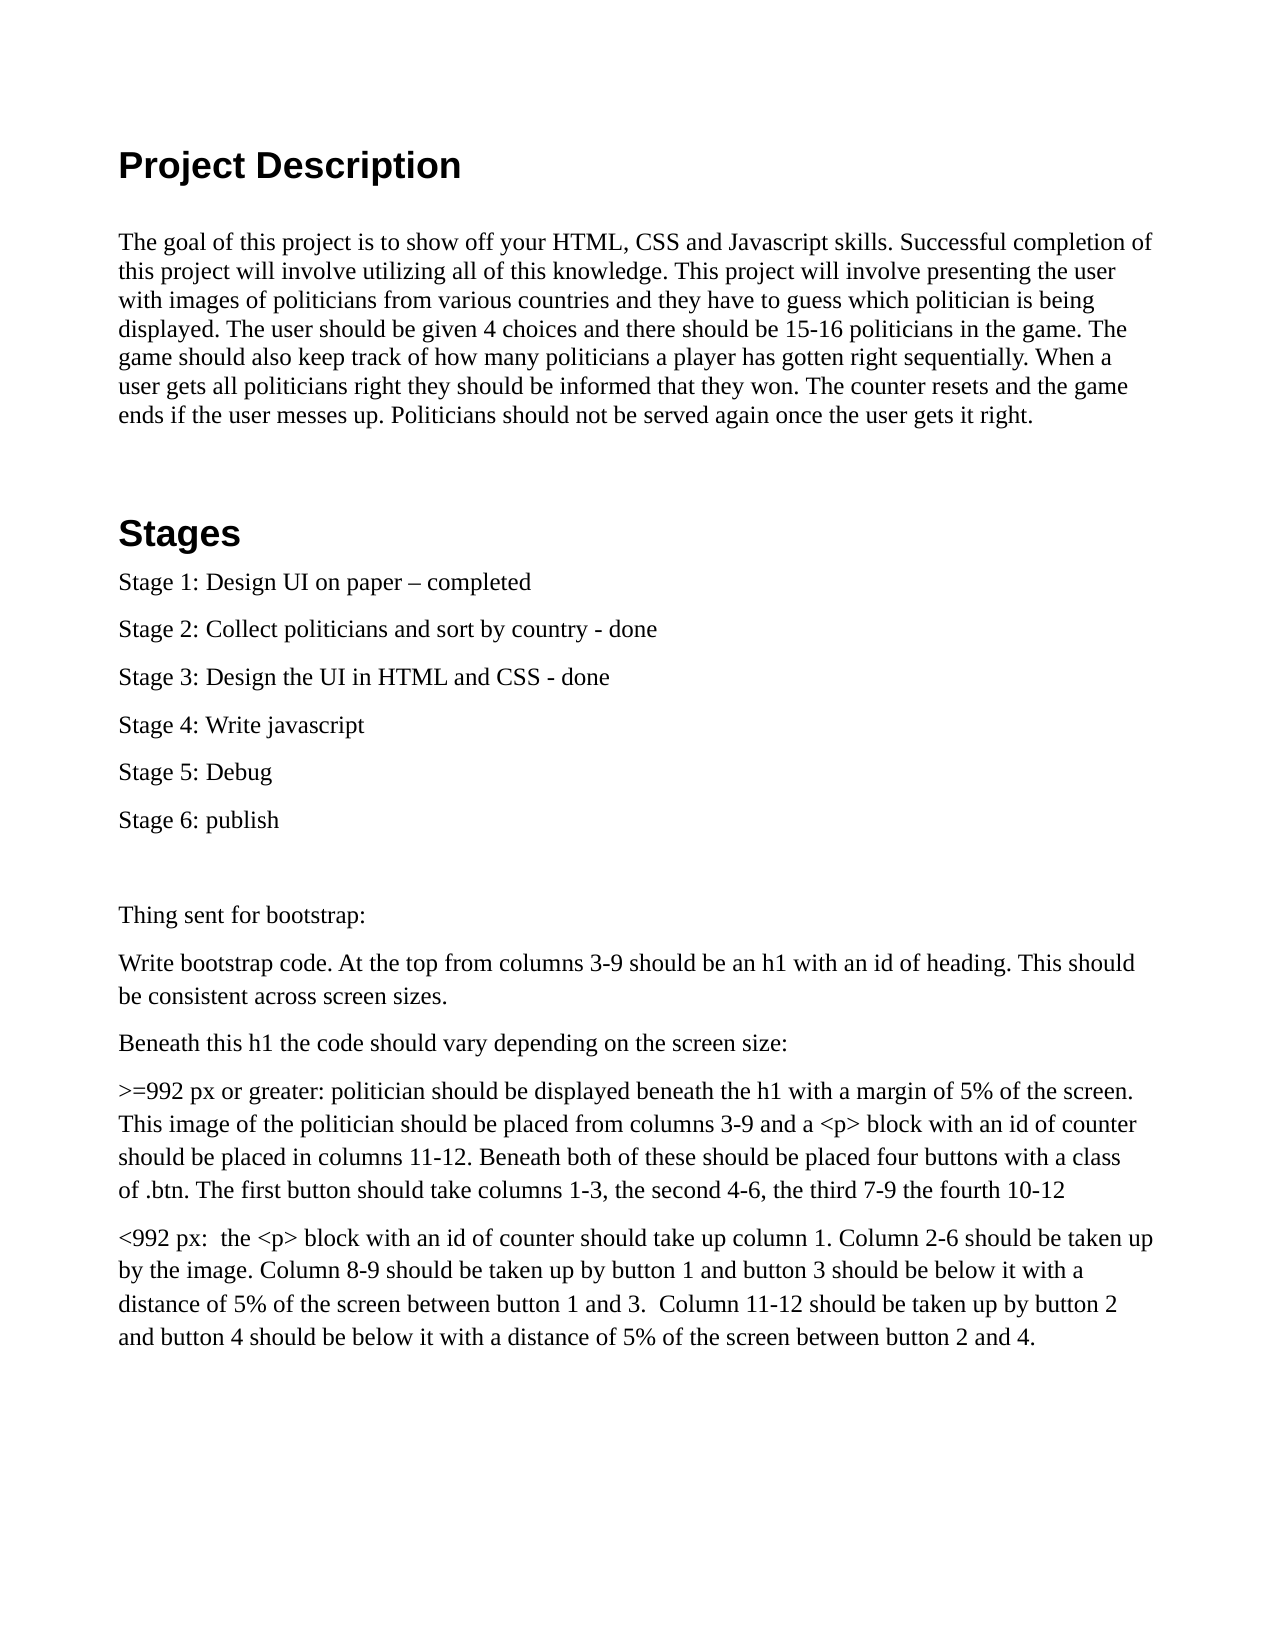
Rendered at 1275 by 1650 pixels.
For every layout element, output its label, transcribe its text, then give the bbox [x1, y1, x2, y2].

subtitle Stages [118, 511, 1157, 554]
text Stage 5: Debug [118, 757, 1157, 786]
text Beneath this h1 the code should vary depending on the screen size: [118, 1028, 1157, 1057]
text >=992 px or greater: politician should be displayed beneath the h1 with a margin of 5% of the screen. This image of the politician should be placed from columns 3-9 and a <p> block with an id of counter should be placed in columns 11-12. Beneath both of these should be placed four buttons with a class of .btn. The first button should take columns 1-3, the second 4-6, the third 7-9 the fourth 10-12 [118, 1076, 1157, 1204]
text Thing sent for bootstrap: [118, 900, 1157, 929]
text Stage 2: Collect politicians and sort by country - done [118, 614, 1157, 643]
text Write bootstrap code. At the top from columns 3-9 should be an h1 with an id of heading. This should be consistent across screen sizes. [118, 948, 1157, 1009]
subtitle Project Description [118, 143, 1157, 186]
text The goal of this project is to show off your HTML, CSS and Javascript skills. Successful completion of this project will involve utilizing all of this knowledge. This project will involve presenting the user with images of politicians from various countries and they have to guess which politician is being displayed. The user should be given 4 choices and there should be 15-16 politicians in the game. The game should also keep track of how many politicians a player has gotten right sequentially. When a user gets all politicians right they should be informed that they won. The counter resets and the game ends if the user messes up. Politicians should not be served again once the user gets it right. [118, 227, 1157, 429]
text Stage 3: Design the UI in HTML and CSS - done [118, 662, 1157, 691]
text <992 px: the <p> block with an id of counter should take up column 1. Column 2-6 should be taken up by the image. Column 8-9 should be taken up by button 1 and button 3 should be below it with a distance of 5% of the screen between button 1 and 3. Column 11-12 should be taken up by button 2 and button 4 should be below it with a distance of 5% of the screen between button 2 and 4. [118, 1223, 1157, 1350]
text Stage 4: Write javascript [118, 710, 1157, 738]
text Stage 6: publish [118, 805, 1157, 834]
text Stage 1: Design UI on paper – completed [118, 567, 1157, 596]
